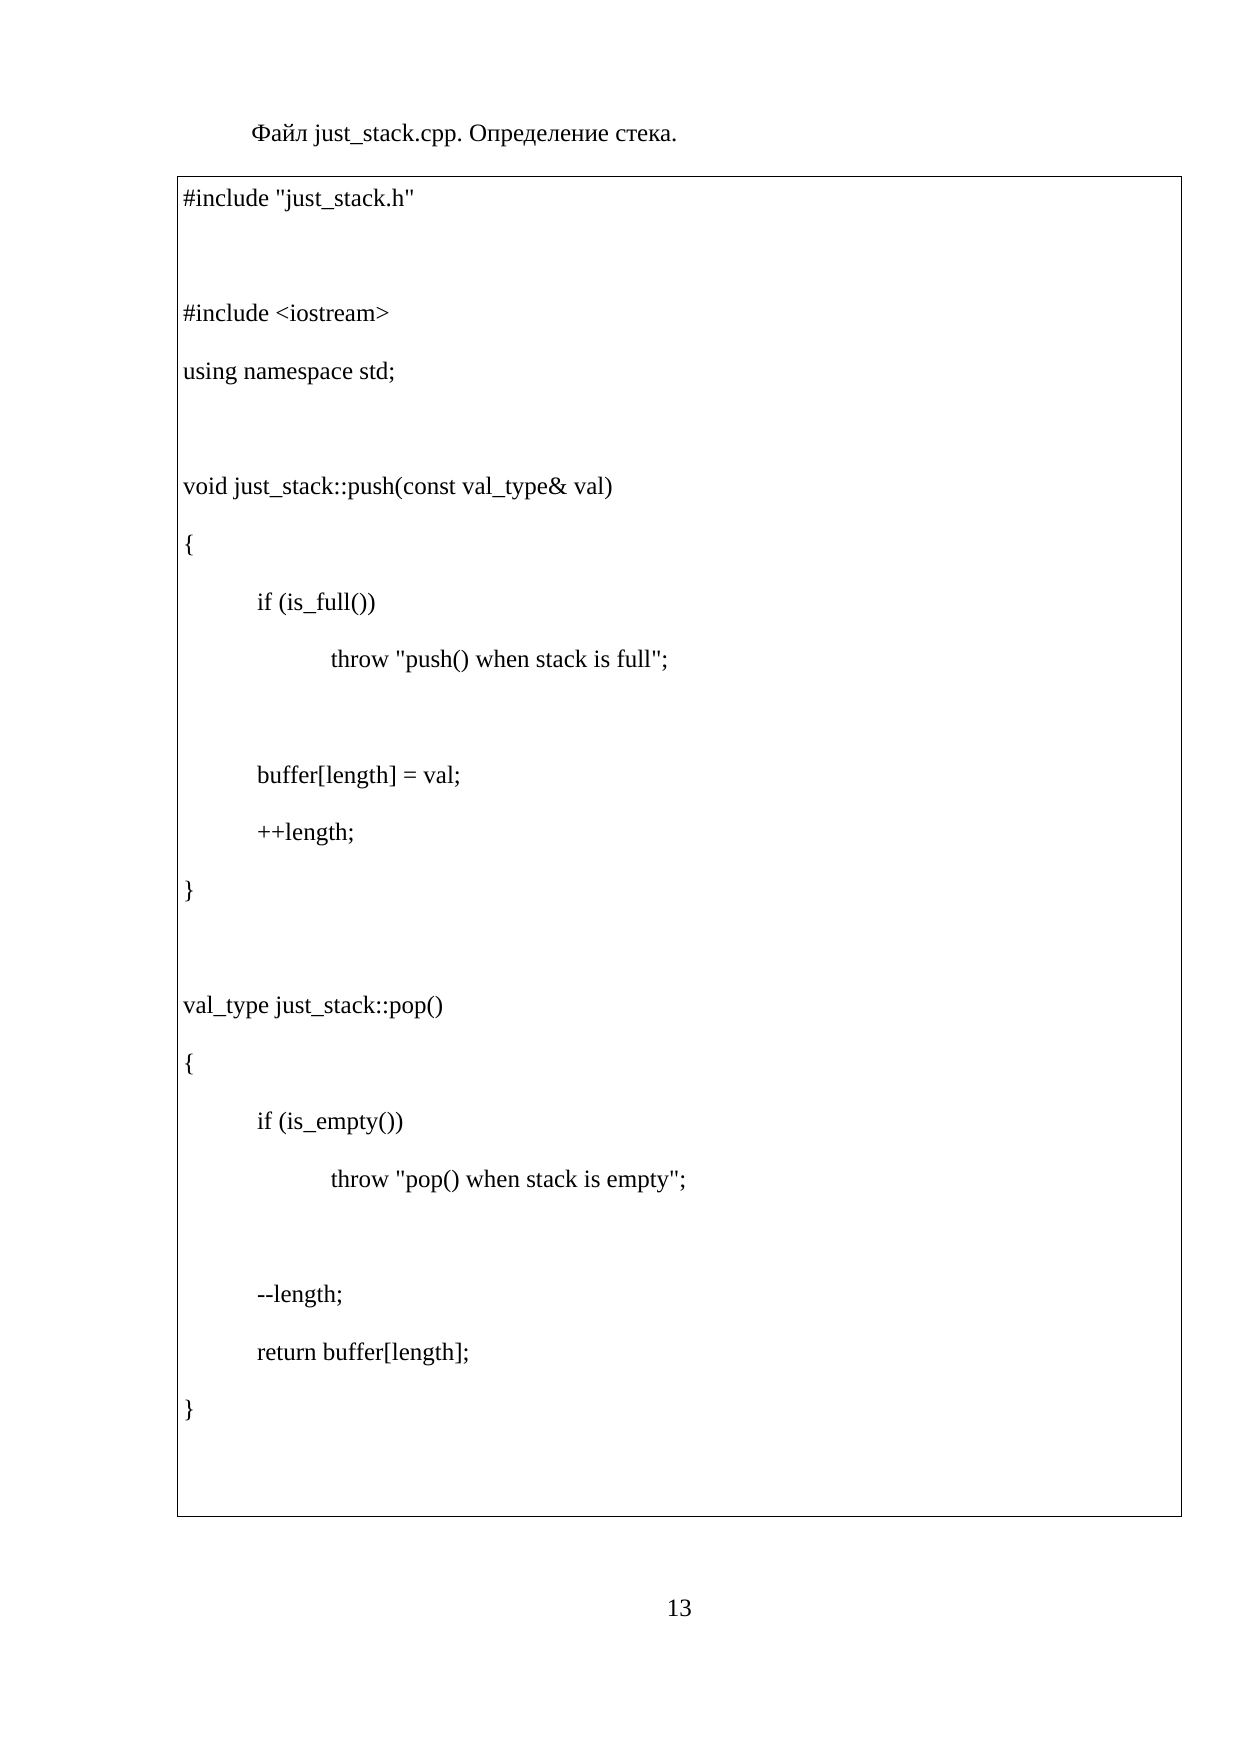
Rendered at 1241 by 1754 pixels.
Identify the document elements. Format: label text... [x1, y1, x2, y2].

text Файл just_stack.cpp. Определение стека. [177, 118, 1181, 147]
table_header #include "just_stack.h" #include <iostream> using namespace std; void just_stack::push(const val_type& val) { if (is_full()) throw "push() when stack is full"; buffer[length] = val; ++length; } val_type just_stack::pop() { if (is_empty()) throw "pop() when stack is empty"; --length; return buffer[length]; } [178, 177, 1181, 1516]
